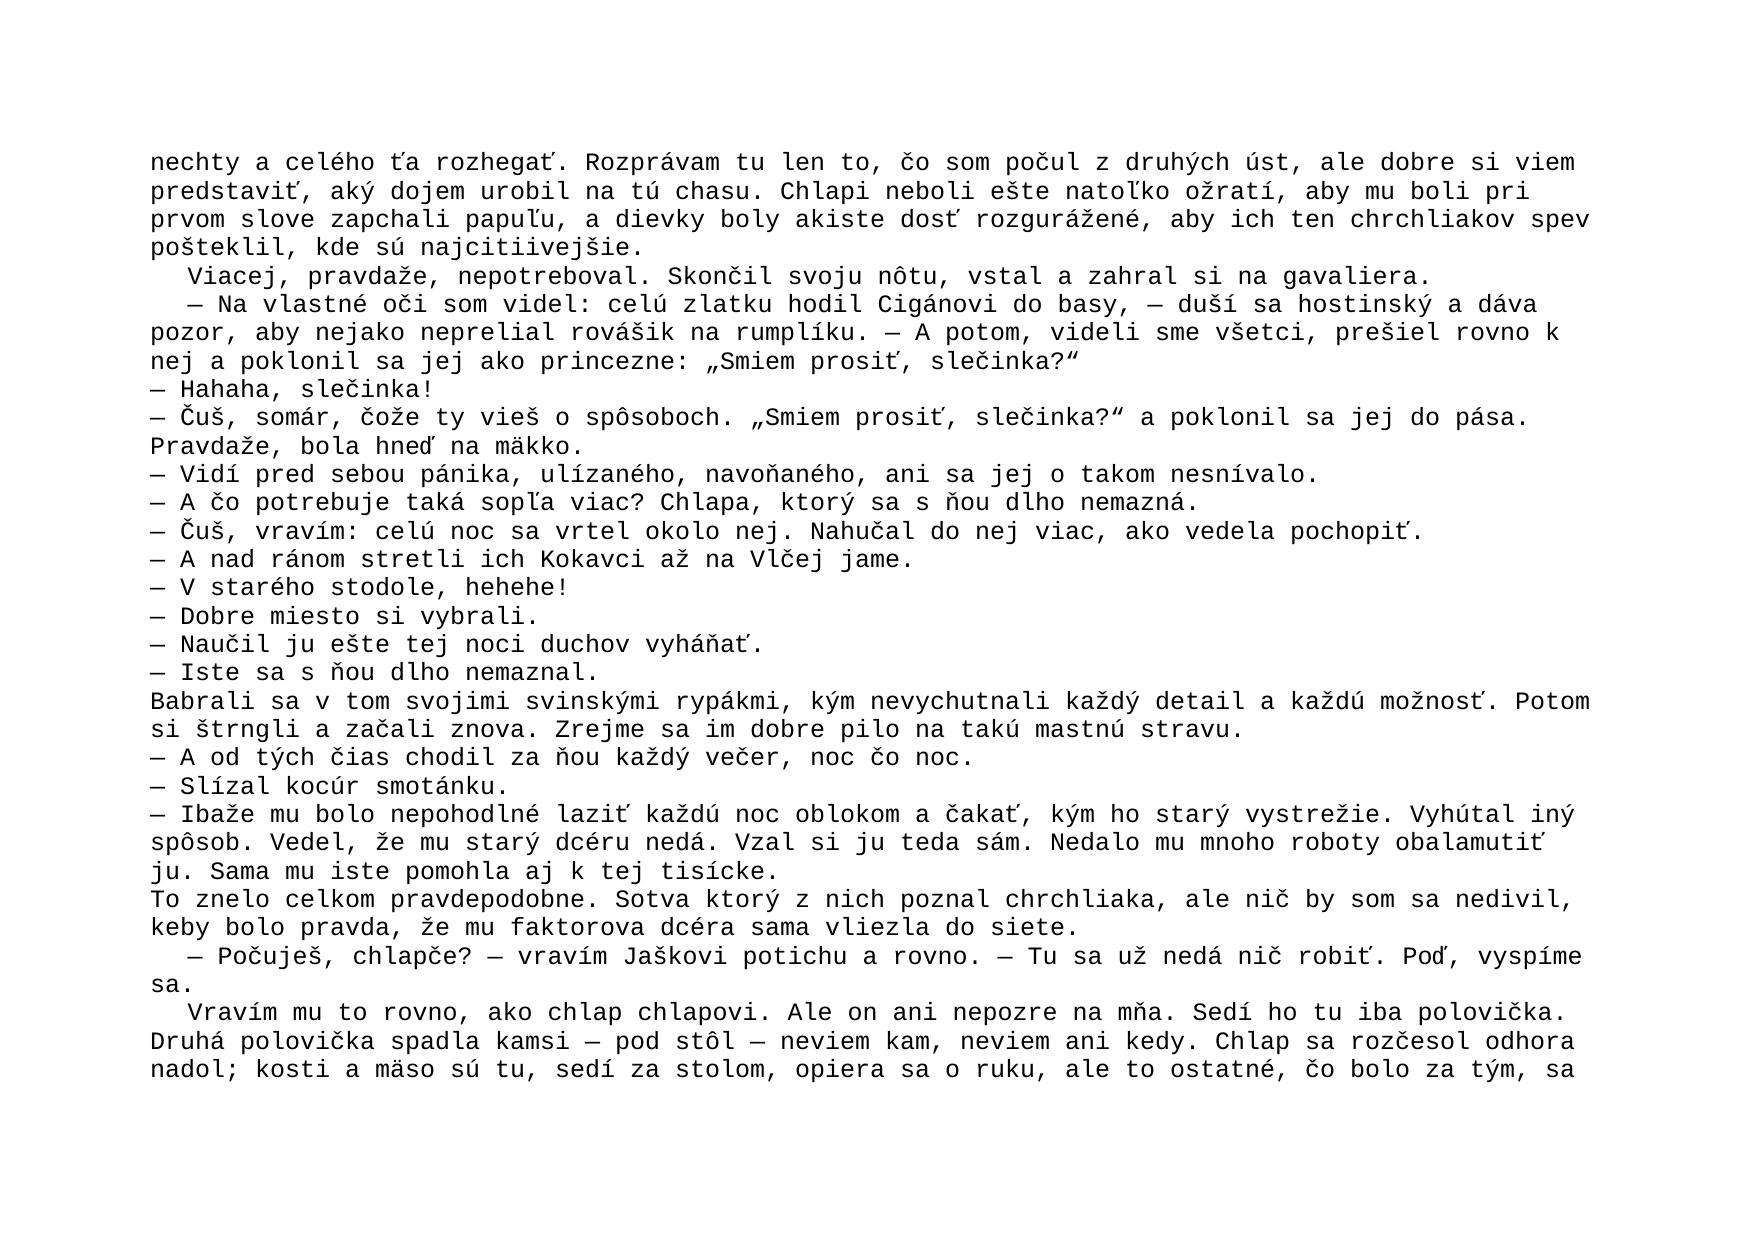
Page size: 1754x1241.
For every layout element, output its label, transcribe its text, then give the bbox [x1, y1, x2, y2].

text — Dobre miesto si vybrali. [150, 603, 1603, 632]
text Viacej, pravdaže, nepotreboval. Skončil svoju nôtu, vstal a zahral si na gavaliera. [150, 263, 1603, 292]
text — Ibaže mu bolo nepohodlné laziť každú noc oblokom a čakať, kým ho starý vystrežie. Vyhútal iný spôsob. Vedel, že mu starý dcéru nedá. Vzal si ju teda sám. Nedalo mu mnoho roboty obalamutiť ju. Sama mu iste pomohla aj k tej tisícke. [150, 802, 1603, 887]
text — Slízal kocúr smotánku. [150, 773, 1603, 802]
text — Hahaha, slečinka! [150, 377, 1603, 405]
text — V starého stodole, hehehe! [150, 575, 1603, 603]
text — Na vlastné oči som videl: celú zlatku hodil Cigánovi do basy, — duší sa hostinský a dáva pozor, aby nejako neprelial rovášik na rumplíku. — A potom, videli sme všetci, prešiel rovno k nej a poklonil sa jej ako princezne: „Smiem prosiť, slečinka?“ [150, 292, 1603, 377]
text keby bolo pravda, že mu faktorova dcéra sama vliezla do siete. [150, 915, 1603, 943]
text — A čo potrebuje taká sopľa viac? Chlapa, ktorý sa s ňou dlho nemazná. [150, 490, 1603, 518]
text To znelo celkom pravdepodobne. Sotva ktorý z nich poznal chrchliaka, ale nič by som sa nedivil, [150, 887, 1603, 915]
text — Čuš, vravím: celú noc sa vrtel okolo nej. Nahučal do nej viac, ako vedela pochopiť. [150, 518, 1603, 547]
text — A od tých čias chodil za ňou každý večer, noc čo noc. [150, 745, 1603, 773]
text nechty a celého ťa rozhegať. Rozprávam tu len to, čo som počul z druhých úst, ale dobre si viem predstaviť, aký dojem urobil na tú chasu. Chlapi neboli ešte natoľko ožratí, aby mu boli pri prvom slove zapchali papuľu, a dievky boly akiste dosť rozgurážené, aby ich ten chrchliakov spev pošteklil, kde sú najcitiivejšie. [150, 150, 1603, 263]
text — Iste sa s ňou dlho nemaznal. [150, 660, 1603, 688]
text — Vidí pred sebou pánika, ulízaného, navoňaného, ani sa jej o takom nesnívalo. [150, 462, 1603, 490]
text — Čuš, somár, čože ty vieš o spôsoboch. „Smiem prosiť, slečinka?“ a poklonil sa jej do pása. Pravdaže, bola hneď na mäkko. [150, 405, 1603, 462]
text — Počuješ, chlapče? — vravím Jaškovi potichu a rovno. — Tu sa už nedá nič robiť. Poď, vyspíme sa. [150, 943, 1603, 1000]
text — A nad ránom stretli ich Kokavci až na Vlčej jame. [150, 547, 1603, 575]
text — Naučil ju ešte tej noci duchov vyháňať. [150, 632, 1603, 660]
text Babrali sa v tom svojimi svinskými rypákmi, kým nevychutnali každý detail a každú možnosť. Potom si štrngli a začali znova. Zrejme sa im dobre pilo na takú mastnú stravu. [150, 688, 1603, 745]
text Vravím mu to rovno, ako chlap chlapovi. Ale on ani nepozre na mňa. Sedí ho tu iba polovička. Druhá polovička spadla kamsi — pod stôl — neviem kam, neviem ani kedy. Chlap sa rozčesol odhora nadol; kosti a mäso sú tu, sedí za stolom, opiera sa o ruku, ale to ostatné, čo bolo za tým, sa [150, 1000, 1603, 1085]
